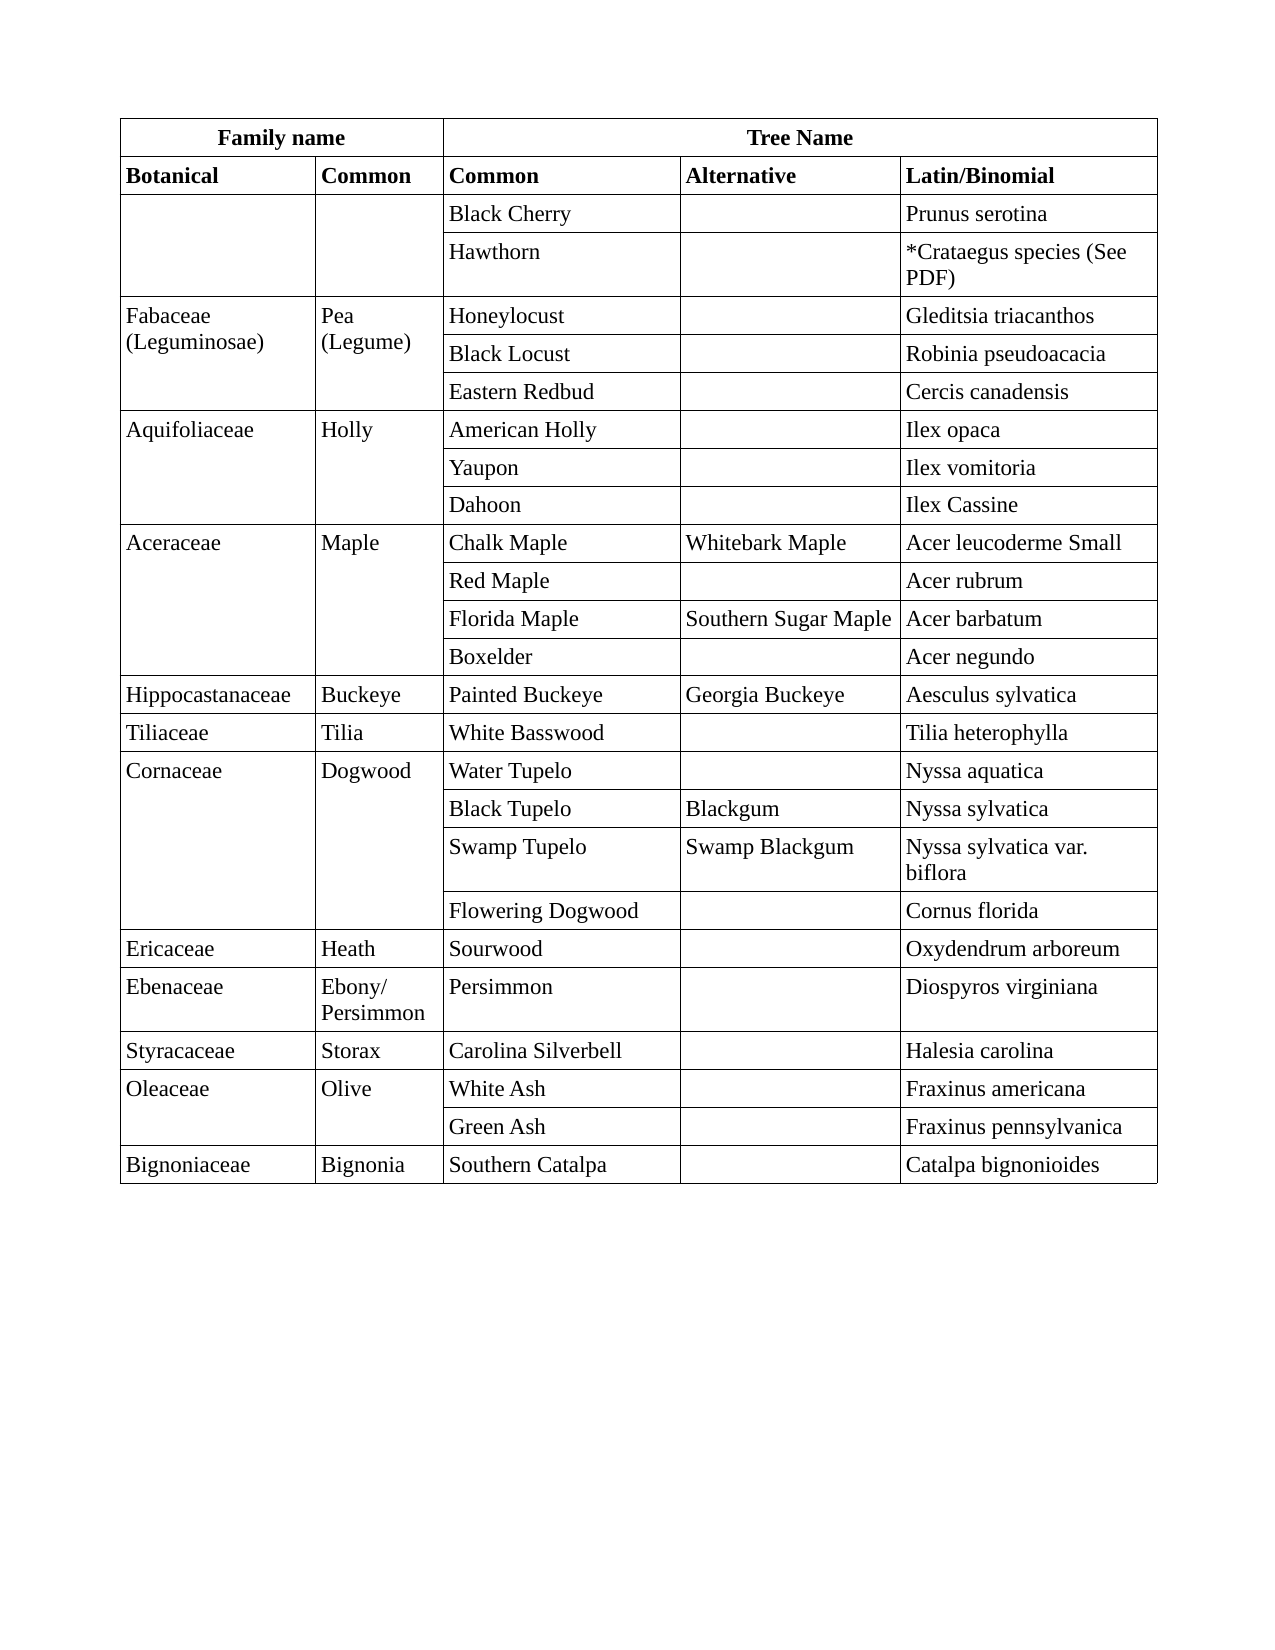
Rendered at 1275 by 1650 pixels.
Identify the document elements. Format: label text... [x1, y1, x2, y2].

table_cell Diospyros virginiana [901, 968, 1157, 1031]
table_cell Ilex Cassine [901, 487, 1157, 524]
table_cell Florida Maple [444, 601, 680, 637]
table_cell Black Tupelo [444, 790, 680, 827]
table_cell [681, 1070, 900, 1107]
table_cell [681, 487, 900, 524]
table_cell [681, 449, 900, 486]
table_cell Nyssa aquatica [901, 752, 1157, 789]
table_cell Honeylocust [444, 297, 680, 334]
table_cell Hawthorn [444, 233, 680, 296]
table_cell [681, 1146, 900, 1183]
table_cell Acer barbatum [901, 601, 1157, 637]
table_cell White Ash [444, 1070, 680, 1107]
table_cell Cornaceae [121, 752, 315, 929]
table_cell Bignonia [316, 1146, 443, 1183]
table_cell Tiliaceae [121, 714, 315, 751]
table_cell [681, 373, 900, 410]
table_cell White Basswood [444, 714, 680, 751]
table_cell Ebony/ Persimmon [316, 968, 443, 1031]
table_cell Chalk Maple [444, 525, 680, 562]
table_cell Aquifoliaceae [121, 411, 315, 524]
table_cell Hippocastanaceae [121, 676, 315, 713]
table_cell Nyssa sylvatica var. biflora [901, 828, 1157, 891]
table_cell Green Ash [444, 1108, 680, 1145]
table_cell [681, 1032, 900, 1069]
table_cell Ilex vomitoria [901, 449, 1157, 486]
table_cell [681, 639, 900, 675]
table_cell Aceraceae [121, 525, 315, 675]
table_cell Ebenaceae [121, 968, 315, 1031]
table_cell [681, 1108, 900, 1145]
table_cell Oxydendrum arboreum [901, 930, 1157, 967]
table_cell Sourwood [444, 930, 680, 967]
table_cell Southern Sugar Maple [681, 601, 900, 637]
table_cell Blackgum [681, 790, 900, 827]
table_cell Bignoniaceae [121, 1146, 315, 1183]
table_cell Ilex opaca [901, 411, 1157, 448]
table_cell Dahoon [444, 487, 680, 524]
table_cell Carolina Silverbell [444, 1032, 680, 1069]
table_cell Nyssa sylvatica [901, 790, 1157, 827]
table_cell Common [444, 157, 680, 194]
table_cell Swamp Blackgum [681, 828, 900, 891]
table_cell [681, 411, 900, 448]
table_cell Botanical [121, 157, 315, 194]
table_cell [121, 195, 315, 296]
table_cell Halesia carolina [901, 1032, 1157, 1069]
table_cell Acer leucoderme Small [901, 525, 1157, 562]
table_cell Fabaceae (Leguminosae) [121, 297, 315, 410]
table_cell Persimmon [444, 968, 680, 1031]
table_cell Georgia Buckeye [681, 676, 900, 713]
table_cell Aesculus sylvatica [901, 676, 1157, 713]
table_cell Cercis canadensis [901, 373, 1157, 410]
table_cell Painted Buckeye [444, 676, 680, 713]
table_cell *Crataegus species (See PDF) [901, 233, 1157, 296]
table_cell Water Tupelo [444, 752, 680, 789]
table_cell [681, 297, 900, 334]
table_cell [681, 752, 900, 789]
table_cell [681, 233, 900, 296]
table_cell Whitebark Maple [681, 525, 900, 562]
table_cell Alternative [681, 157, 900, 194]
table_cell Robinia pseudoacacia [901, 335, 1157, 372]
table_cell Red Maple [444, 563, 680, 599]
table_header Tree Name [444, 119, 1157, 156]
table_cell Tilia heterophylla [901, 714, 1157, 751]
table_cell [681, 563, 900, 599]
table_header Family name [121, 119, 443, 156]
table_cell Black Cherry [444, 195, 680, 232]
table_cell Oleaceae [121, 1070, 315, 1145]
table_cell [316, 195, 443, 296]
table_cell Acer rubrum [901, 563, 1157, 599]
table_cell Catalpa bignonioides [901, 1146, 1157, 1183]
table_cell Acer negundo [901, 639, 1157, 675]
table_cell [681, 335, 900, 372]
table_cell Styracaceae [121, 1032, 315, 1069]
table_cell Latin/Binomial [901, 157, 1157, 194]
table_cell Eastern Redbud [444, 373, 680, 410]
table_cell Holly [316, 411, 443, 524]
table_cell American Holly [444, 411, 680, 448]
table_cell Tilia [316, 714, 443, 751]
table_cell Swamp Tupelo [444, 828, 680, 891]
table_cell Fraxinus americana [901, 1070, 1157, 1107]
table_cell [681, 714, 900, 751]
table_cell Ericaceae [121, 930, 315, 967]
table_cell [681, 968, 900, 1031]
table_cell Yaupon [444, 449, 680, 486]
table_cell Boxelder [444, 639, 680, 675]
table_cell Flowering Dogwood [444, 892, 680, 929]
table_cell [681, 930, 900, 967]
table_cell Buckeye [316, 676, 443, 713]
table_cell Fraxinus pennsylvanica [901, 1108, 1157, 1145]
table_cell Storax [316, 1032, 443, 1069]
table_cell Dogwood [316, 752, 443, 929]
table_cell Maple [316, 525, 443, 675]
table_cell Common [316, 157, 443, 194]
table_cell Prunus serotina [901, 195, 1157, 232]
table_cell [681, 892, 900, 929]
table_cell Cornus florida [901, 892, 1157, 929]
table_cell Pea (Legume) [316, 297, 443, 410]
table_cell Olive [316, 1070, 443, 1145]
table_cell Southern Catalpa [444, 1146, 680, 1183]
table_cell Heath [316, 930, 443, 967]
table_cell [681, 195, 900, 232]
table_cell Gleditsia triacanthos [901, 297, 1157, 334]
table_cell Black Locust [444, 335, 680, 372]
